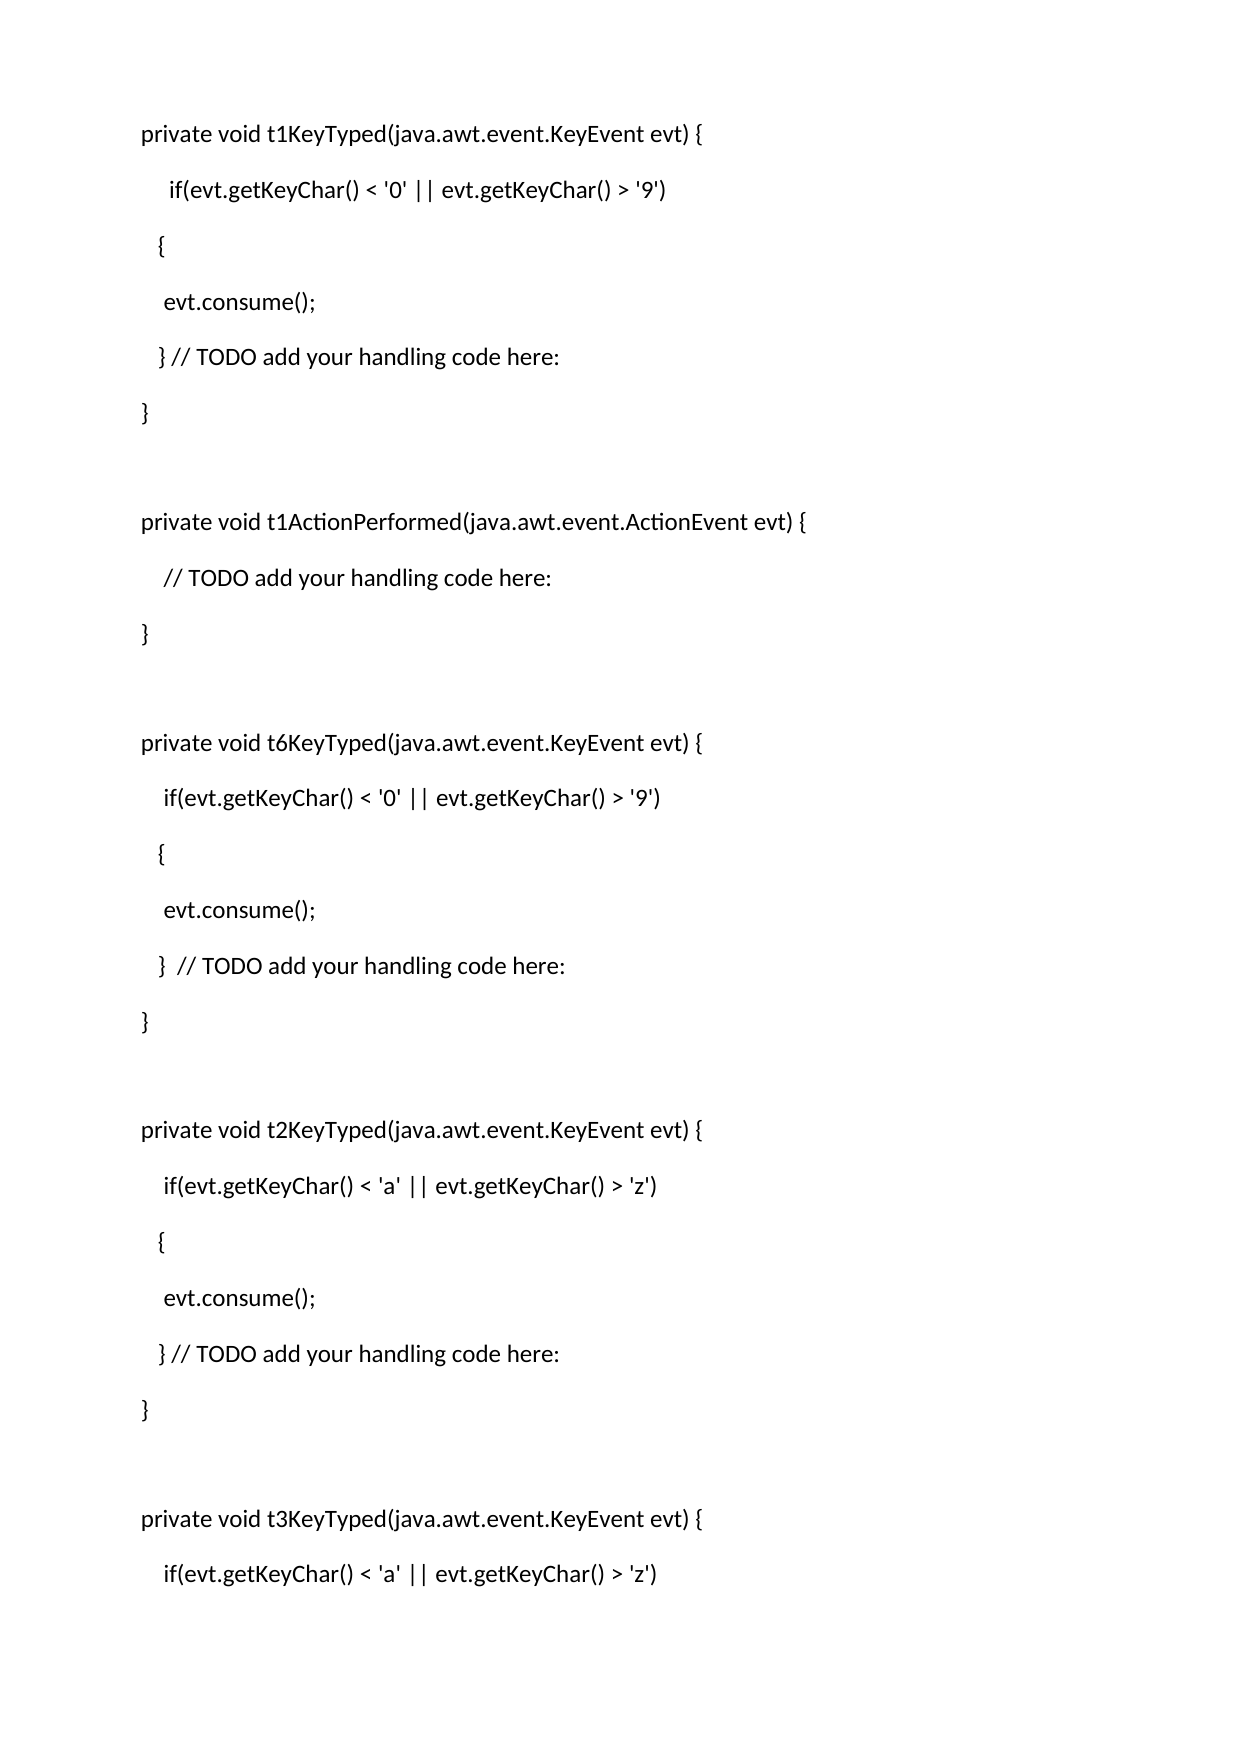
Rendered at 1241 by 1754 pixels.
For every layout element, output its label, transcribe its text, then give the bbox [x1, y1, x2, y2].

text private void t1KeyTyped(java.awt.event.KeyEvent evt) { [118, 118, 1122, 149]
text evt.consume(); [118, 894, 1122, 925]
text } [118, 1006, 1122, 1036]
text { [118, 838, 1122, 869]
text } // TODO add your handling code here: [118, 950, 1122, 981]
text if(evt.getKeyChar() < '0' || evt.getKeyChar() > '9') [118, 782, 1122, 813]
text } // TODO add your handling code here: [118, 341, 1122, 372]
text private void t2KeyTyped(java.awt.event.KeyEvent evt) { [118, 1115, 1122, 1145]
text private void t3KeyTyped(java.awt.event.KeyEvent evt) { [118, 1503, 1122, 1533]
text if(evt.getKeyChar() < 'a' || evt.getKeyChar() > 'z') [118, 1558, 1122, 1589]
text evt.consume(); [118, 286, 1122, 316]
text if(evt.getKeyChar() < '0' || evt.getKeyChar() > '9') [118, 174, 1122, 204]
text { [118, 1226, 1122, 1257]
text private void t1ActionPerformed(java.awt.event.ActionEvent evt) { [118, 506, 1122, 537]
text } [118, 618, 1122, 648]
text } [118, 397, 1122, 428]
text // TODO add your handling code here: [118, 562, 1122, 592]
text } // TODO add your handling code here: [118, 1338, 1122, 1368]
text evt.consume(); [118, 1282, 1122, 1313]
text private void t6KeyTyped(java.awt.event.KeyEvent evt) { [118, 727, 1122, 757]
text { [118, 230, 1122, 260]
text } [118, 1394, 1122, 1424]
text if(evt.getKeyChar() < 'a' || evt.getKeyChar() > 'z') [118, 1171, 1122, 1201]
